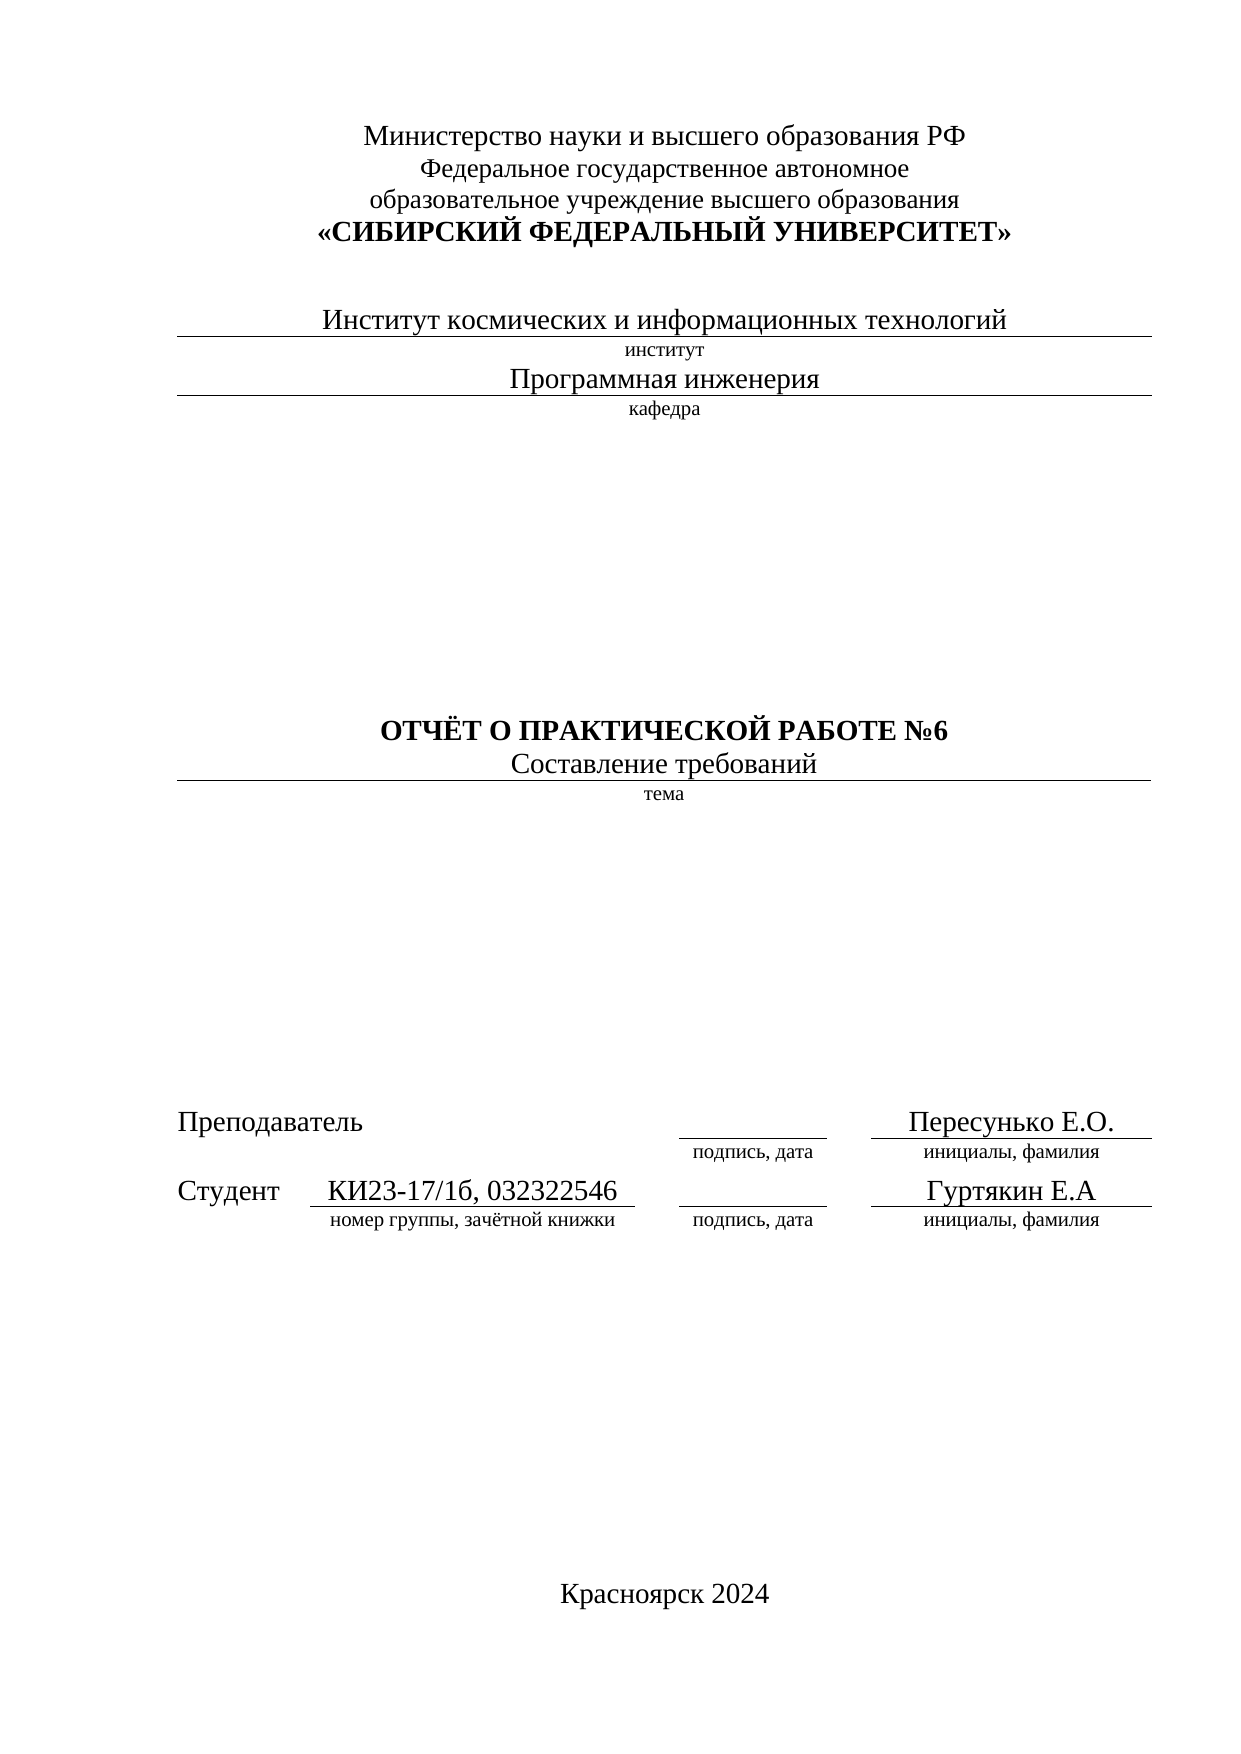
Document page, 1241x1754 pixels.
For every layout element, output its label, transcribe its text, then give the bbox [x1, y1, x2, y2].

table_cell [827, 1173, 871, 1206]
table_cell номер группы, зачётной книжки [310, 1207, 635, 1241]
table_cell подпись, дата [679, 1139, 827, 1173]
table_cell [635, 1138, 679, 1173]
table_cell институт [177, 337, 1152, 361]
table_cell кафедра [177, 396, 1152, 420]
text Красноярск 2024 [177, 1576, 1152, 1610]
table_cell [679, 1105, 827, 1138]
table_header [177, 839, 1152, 1104]
table_header Министерство науки и высшего образования РФ [177, 118, 1152, 152]
table_header [177, 453, 1151, 713]
table_cell Институт космических и информационных технологий [177, 303, 1152, 336]
table_cell Пересунько Е.О. [871, 1105, 1152, 1138]
table_cell Составление требований [177, 747, 1151, 780]
table_cell [679, 1173, 827, 1206]
table_cell подпись, дата [679, 1207, 827, 1241]
table_cell [635, 1173, 679, 1206]
table_cell [635, 1105, 679, 1138]
table_cell тема [177, 781, 1151, 805]
table_cell Федеральное государственное автономное [177, 152, 1152, 183]
table_cell [827, 1138, 871, 1173]
table_cell [827, 1105, 871, 1138]
table_cell Гуртякин Е.А [871, 1173, 1152, 1206]
table_cell [827, 1206, 871, 1241]
table_cell [635, 1206, 679, 1241]
table_cell Студент [177, 1173, 310, 1206]
table_cell инициалы, фамилия [871, 1207, 1152, 1241]
table_cell ОТЧЁТ О ПРАКТИЧЕСКОЙ РАБОТЕ №6 [177, 713, 1151, 747]
table_cell Преподаватель [177, 1105, 635, 1138]
table_cell [310, 1138, 635, 1173]
table_cell образовательное учреждение высшего образования [177, 183, 1152, 214]
table_cell «СИБИРСКИЙ ФЕДЕРАЛЬНЫЙ УНИВЕРСИТЕТ» [177, 214, 1152, 302]
table_cell Программная инженерия [177, 361, 1152, 395]
table_cell [177, 1206, 310, 1241]
table_cell [177, 1138, 310, 1173]
table_cell КИ23-17/1б, 032322546 [310, 1173, 635, 1206]
table_cell инициалы, фамилия [871, 1139, 1152, 1173]
